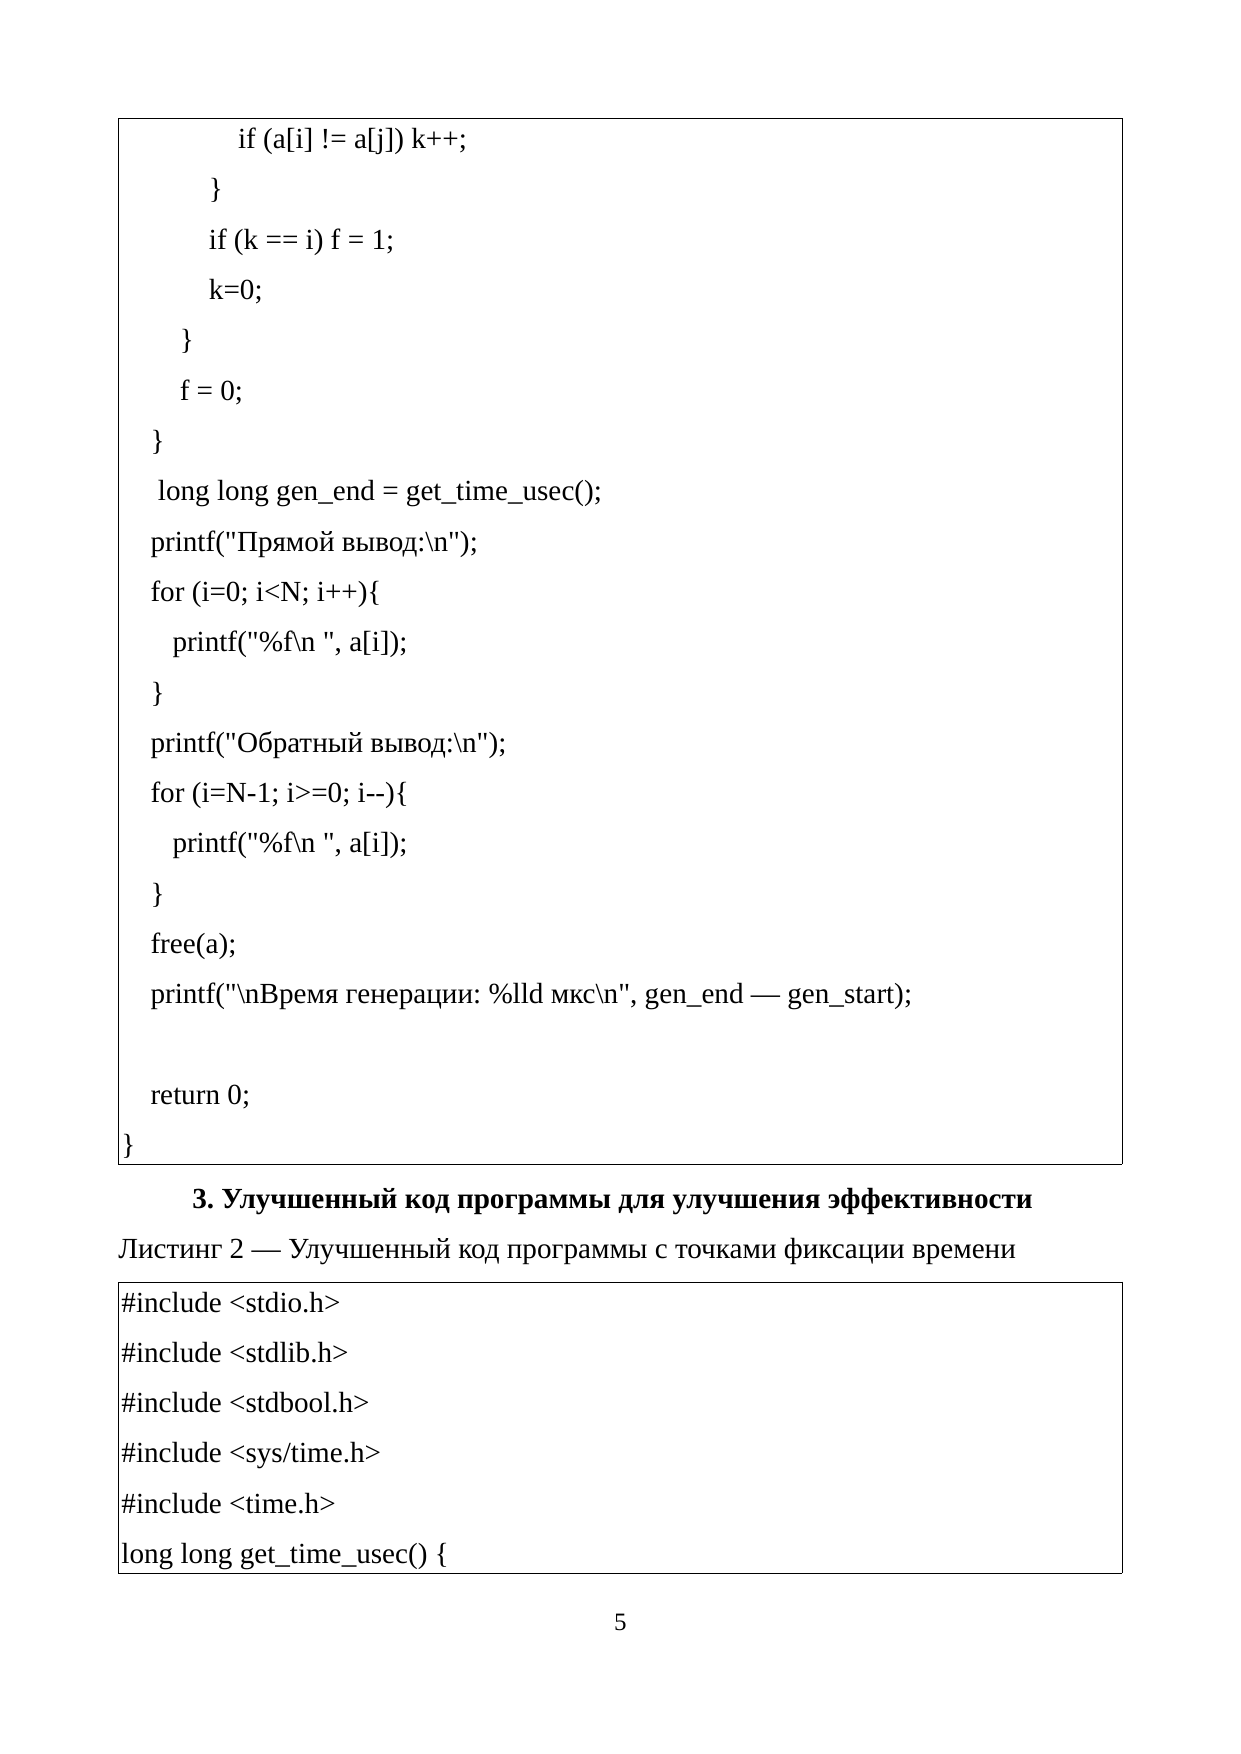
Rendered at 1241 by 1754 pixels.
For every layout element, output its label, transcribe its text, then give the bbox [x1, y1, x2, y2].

text if (a[i] != a[j]) k++; [119, 119, 1122, 155]
text k=0; [119, 269, 1122, 306]
text Листинг 2 — Улучшенный код программы с точками фиксации времени [118, 1231, 1122, 1265]
text printf("%f\n ", a[i]); [119, 822, 1122, 859]
text #include <time.h> [119, 1483, 1122, 1519]
text } [119, 873, 1122, 909]
text f = 0; [119, 370, 1122, 406]
text #include <stdbool.h> [119, 1382, 1122, 1419]
text long long gen_end = get_time_usec(); [119, 470, 1122, 507]
text #include <stdio.h> [119, 1283, 1122, 1318]
text printf("\nВремя генерации: %lld мкс\n", gen_end — gen_start); [119, 973, 1122, 1010]
text long long get_time_usec() { [119, 1533, 1122, 1573]
text free(a); [119, 923, 1122, 960]
text for (i=0; i<N; i++){ [119, 571, 1122, 608]
text } [119, 420, 1122, 457]
text } [119, 1124, 1122, 1164]
text if (k == i) f = 1; [119, 219, 1122, 255]
text #include <stdlib.h> [119, 1332, 1122, 1368]
text #include <sys/time.h> [119, 1432, 1122, 1469]
text } [119, 319, 1122, 356]
text printf("Прямой вывод:\n"); [119, 521, 1122, 557]
subtitle 3. Улучшенный код программы для улучшения эффективности [118, 1181, 1122, 1214]
text printf("%f\n ", a[i]); [119, 621, 1122, 658]
text return 0; [119, 1074, 1122, 1111]
text } [119, 168, 1122, 205]
text for (i=N-1; i>=0; i--){ [119, 772, 1122, 809]
text printf("Обратный вывод:\n"); [119, 722, 1122, 758]
text } [119, 672, 1122, 708]
